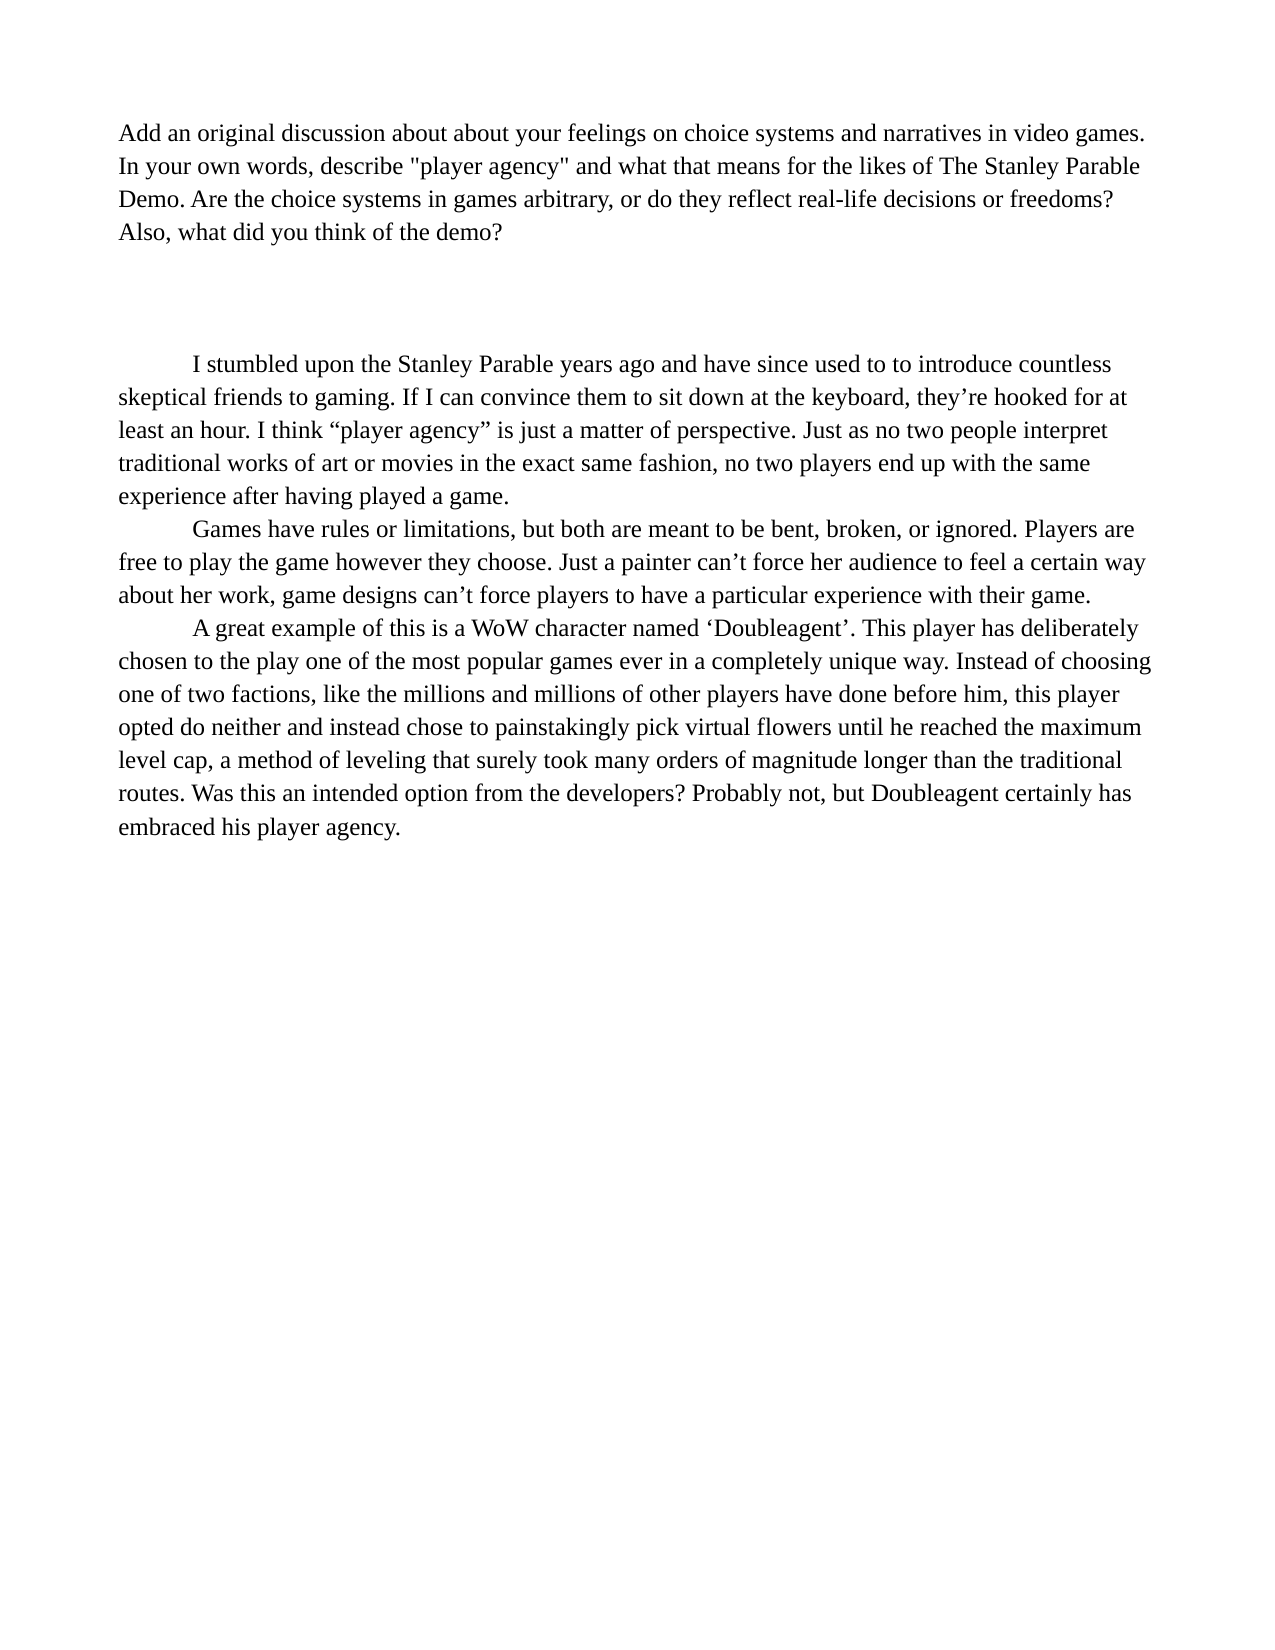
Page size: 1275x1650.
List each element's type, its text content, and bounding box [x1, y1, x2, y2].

text Add an original discussion about about your feelings on choice systems and narratives in video games. In your own words, describe "player agency" and what that means for the likes of The Stanley Parable Demo. Are the choice systems in games arbitrary, or do they reflect real-life decisions or freedoms? Also, what did you think of the demo? [118, 118, 1157, 246]
text Games have rules or limitations, but both are meant to be bent, broken, or ignored. Players are free to play the game however they choose. Just a painter can’t force her audience to feel a certain way about her work, game designs can’t force players to have a particular experience with their game. [118, 514, 1157, 609]
text A great example of this is a WoW character named ‘Doubleagent’. This player has deliberately chosen to the play one of the most popular games ever in a completely unique way. Instead of choosing one of two factions, like the millions and millions of other players have done before him, this player opted do neither and instead chose to painstakingly pick virtual flowers until he reached the maximum level cap, a method of leveling that surely took many orders of magnitude longer than the traditional routes. Was this an intended option from the developers? Probably not, but Doubleagent certainly has embraced his player agency. [118, 613, 1157, 840]
text I stumbled upon the Stanley Parable years ago and have since used to to introduce countless skeptical friends to gaming. If I can convince them to sit down at the keyboard, they’re hooked for at least an hour. I think “player agency” is just a matter of perspective. Just as no two people interpret traditional works of art or movies in the exact same fashion, no two players end up with the same experience after having played a game. [118, 349, 1157, 510]
